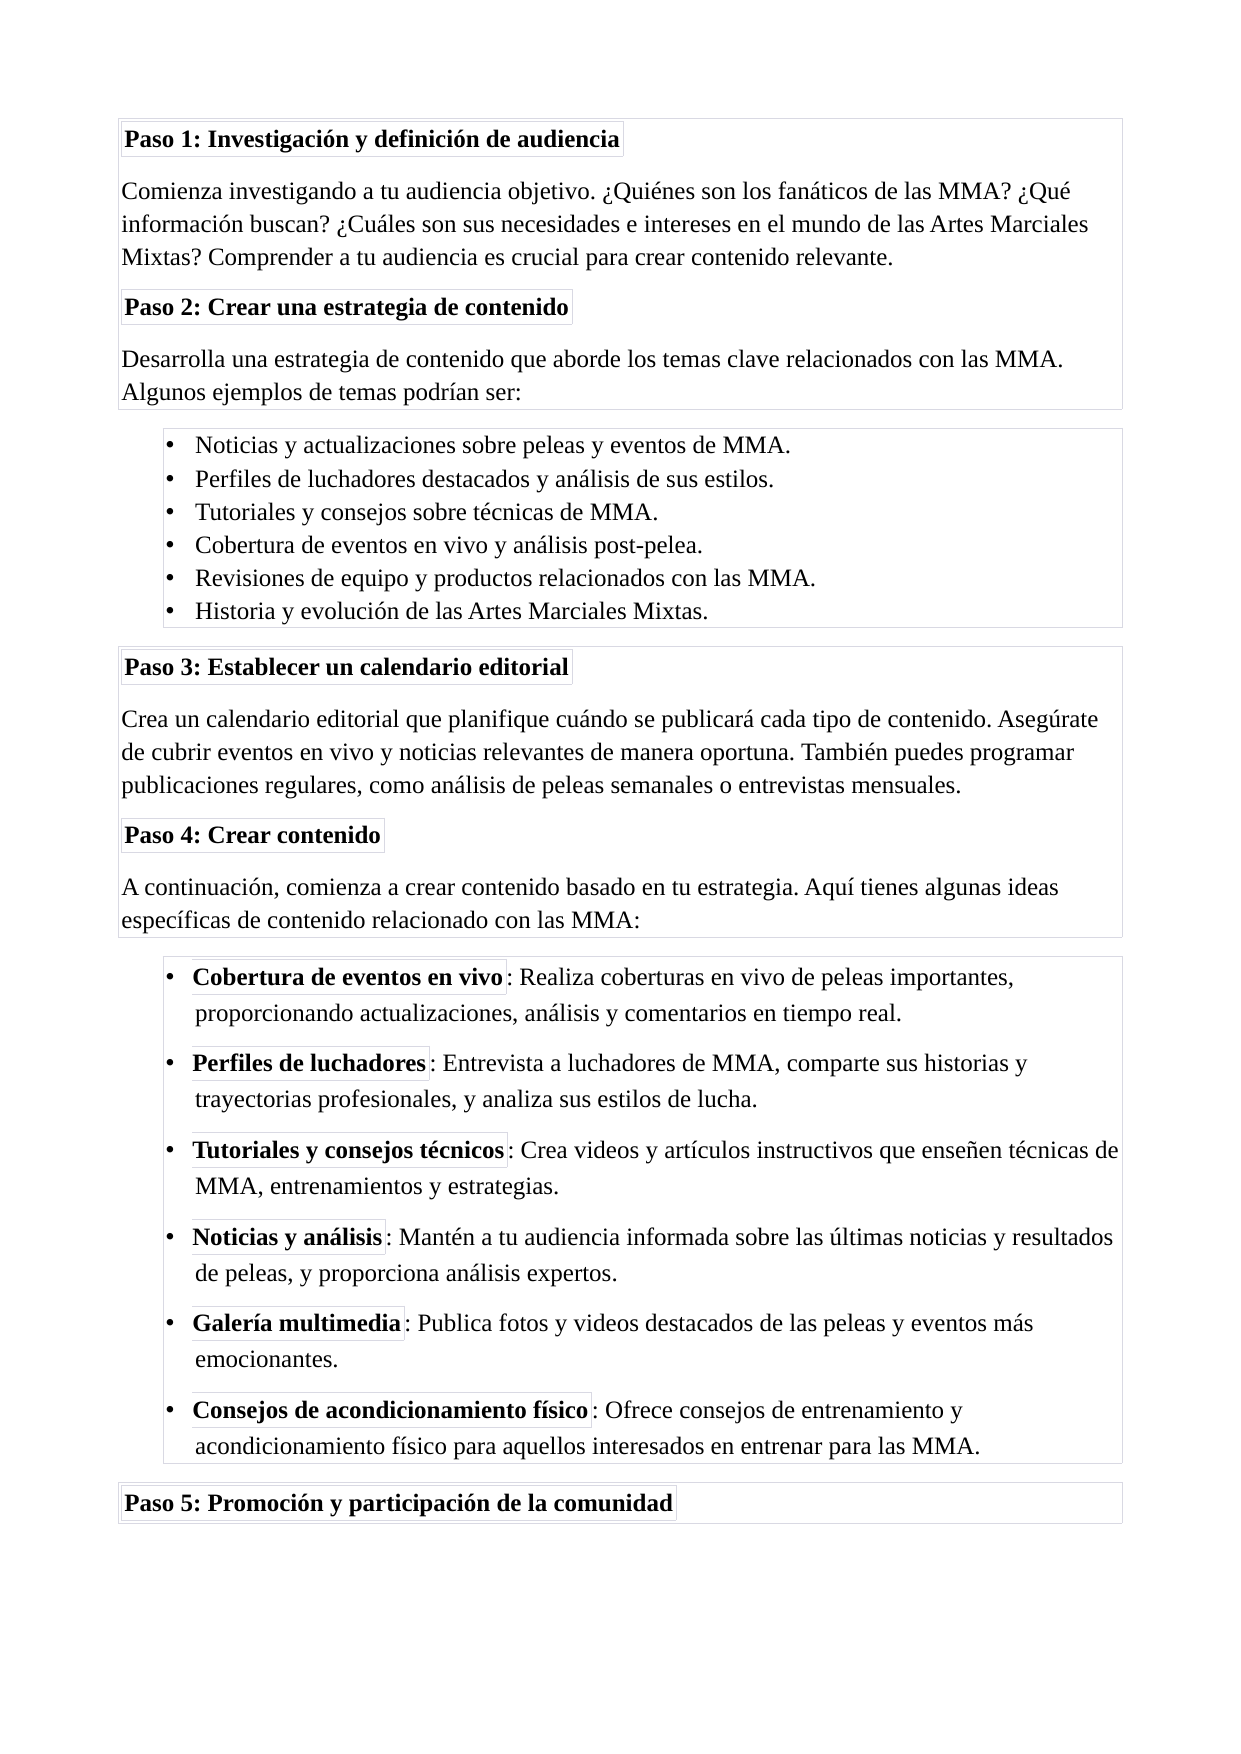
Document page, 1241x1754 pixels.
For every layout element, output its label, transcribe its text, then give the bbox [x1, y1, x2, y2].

list Galería multimedia: Publica fotos y videos destacados de las peleas y eventos más emocionantes. [164, 1302, 1122, 1373]
list Tutoriales y consejos técnicos: Crea videos y artículos instructivos que enseñen técnicas de MMA, entrenamientos y estrategias. [164, 1129, 1122, 1200]
list Noticias y análisis: Mantén a tu audiencia informada sobre las últimas noticias y resultados de peleas, y proporciona análisis expertos. [164, 1216, 1122, 1287]
text Crea un calendario editorial que planifique cuándo se publicará cada tipo de contenido. Asegúrate de cubrir eventos en vivo y noticias relevantes de manera oportuna. También puedes programar publicaciones regulares, como análisis de peleas semanales o entrevistas mensuales. [119, 701, 1122, 799]
list Cobertura de eventos en vivo: Realiza coberturas en vivo de peleas importantes, proporcionando actualizaciones, análisis y comentarios en tiempo real. [164, 957, 1122, 1027]
text Paso 3: Establecer un calendario editorial [119, 647, 1122, 684]
text Paso 1: Investigación y definición de audiencia [119, 119, 1122, 156]
text Paso 5: Promoción y participación de la comunidad [119, 1483, 1122, 1523]
text Paso 4: Crear contenido [119, 814, 1122, 852]
list Tutoriales y consejos sobre técnicas de MMA. [164, 494, 1122, 525]
list Revisiones de equipo y productos relacionados con las MMA. [164, 560, 1122, 591]
list Cobertura de eventos en vivo y análisis post-pelea. [164, 527, 1122, 558]
text A continuación, comienza a crear contenido basado en tu estrategia. Aquí tienes algunas ideas específicas de contenido relacionado con las MMA: [119, 869, 1122, 937]
list Perfiles de luchadores destacados y análisis de sus estilos. [164, 461, 1122, 492]
text Comienza investigando a tu audiencia objetivo. ¿Quiénes son los fanáticos de las MMA? ¿Qué información buscan? ¿Cuáles son sus necesidades e intereses en el mundo de las Artes Marciales Mixtas? Comprender a tu audiencia es crucial para crear contenido relevante. [119, 173, 1122, 271]
list Perfiles de luchadores: Entrevista a luchadores de MMA, comparte sus historias y trayectorias profesionales, y analiza sus estilos de lucha. [164, 1042, 1122, 1113]
list Consejos de acondicionamiento físico: Ofrece consejos de entrenamiento y acondicionamiento físico para aquellos interesados en entrenar para las MMA. [164, 1389, 1122, 1463]
list Noticias y actualizaciones sobre peleas y eventos de MMA. [164, 429, 1122, 459]
text Paso 2: Crear una estrategia de contenido [119, 286, 1122, 324]
text Desarrolla una estrategia de contenido que aborde los temas clave relacionados con las MMA. Algunos ejemplos de temas podrían ser: [119, 341, 1122, 409]
list Historia y evolución de las Artes Marciales Mixtas. [164, 593, 1122, 627]
